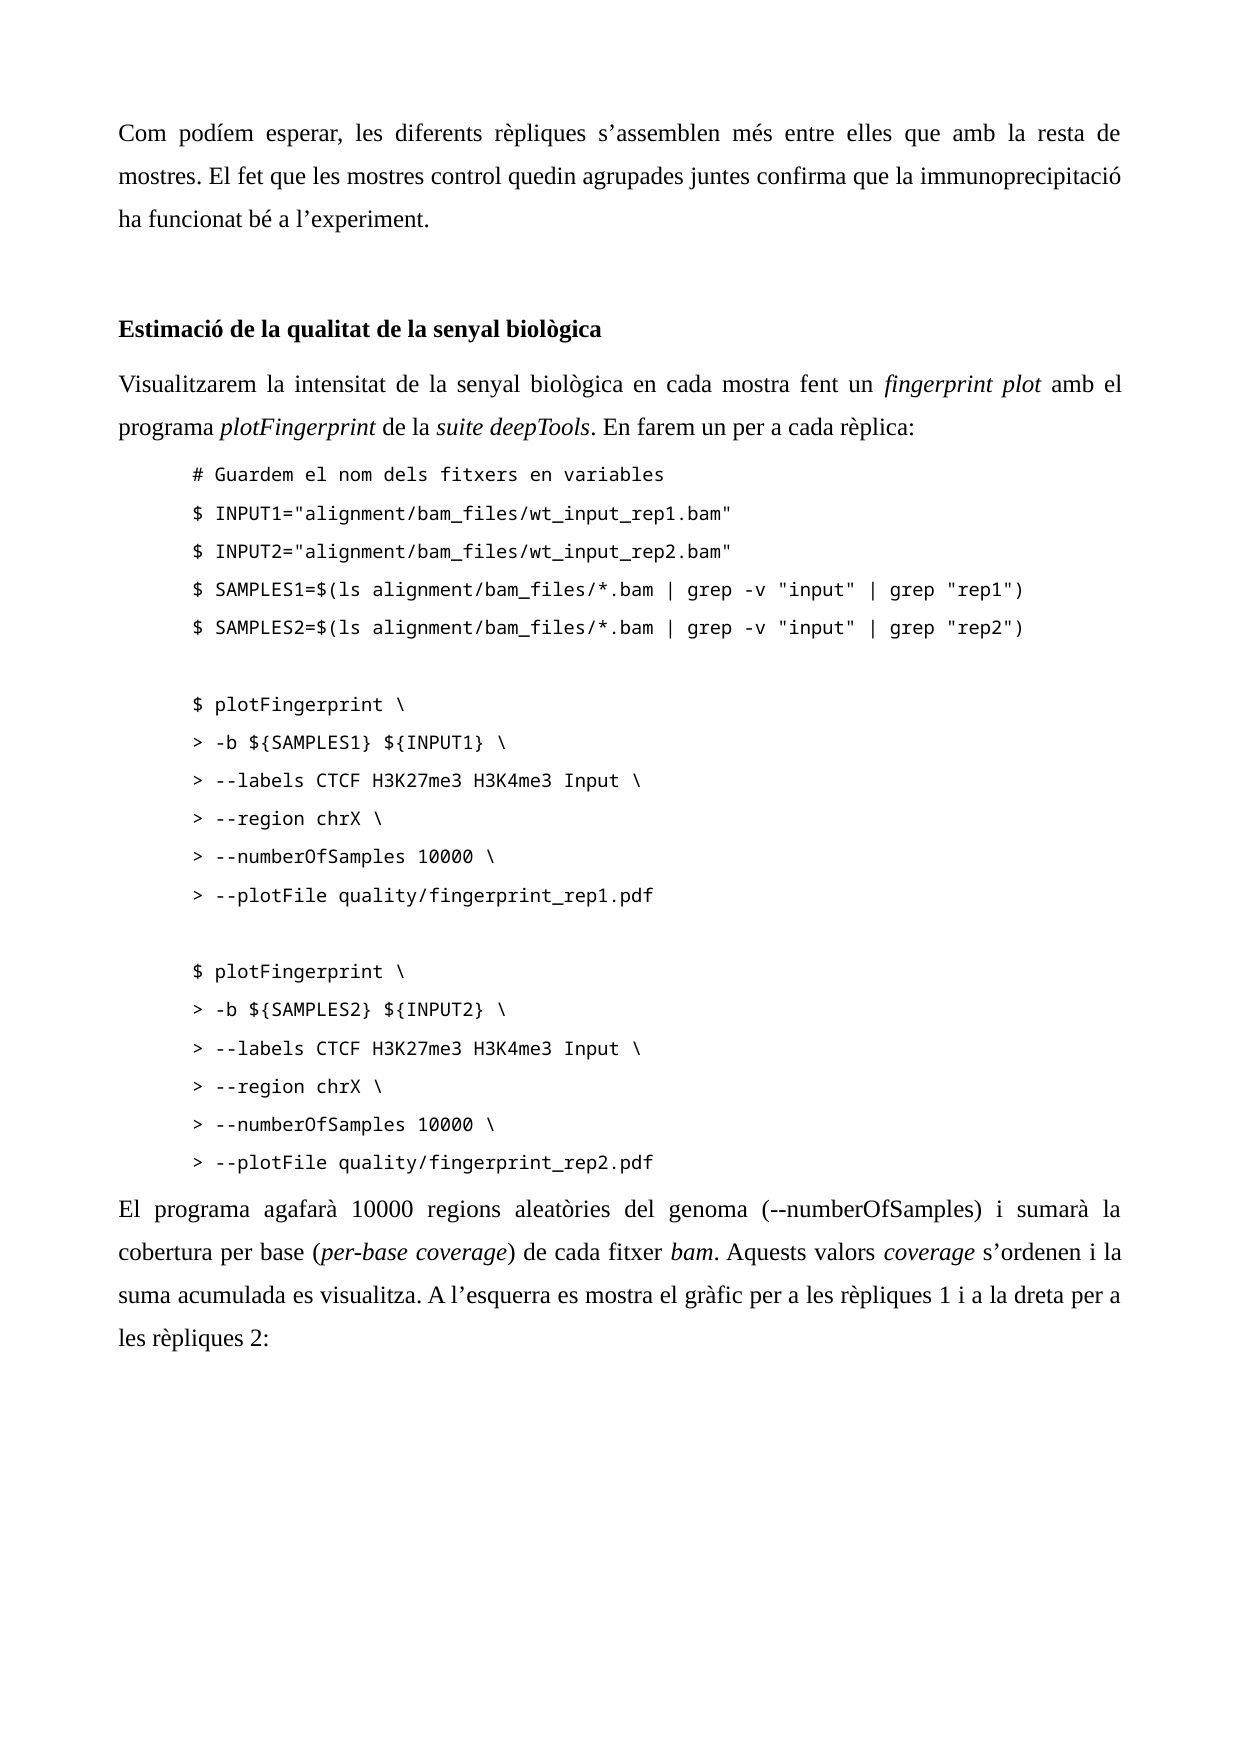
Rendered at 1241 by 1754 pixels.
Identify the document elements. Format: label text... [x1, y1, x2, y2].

text Visualitzarem la intensitat de la senyal biològica en cada mostra fent un fingerprint plot amb el programa plotFingerprint de la suite deepTools. En farem un per a cada rèplica: [118, 369, 1122, 441]
text > --region chrX \ [118, 1073, 1122, 1099]
text El programa agafarà 10000 regions aleatòries del genoma (--numberOfSamples) i sumarà la cobertura per base (per-base coverage) de cada fitxer bam. Aquests valors coverage s’ordenen i la suma acumulada es visualitza. A l’esquerra es mostra el gràfic per a les rèpliques 1 i a la dreta per a les rèpliques 2: [118, 1194, 1122, 1352]
text Com podíem esperar, les diferents rèpliques s’assemblen més entre elles que amb la resta de mostres. El fet que les mostres control quedin agrupades juntes confirma que la immunoprecipitació ha funcionat bé a l’experiment. [118, 118, 1122, 233]
text > --numberOfSamples 10000 \ [118, 1111, 1122, 1137]
text > -b ${SAMPLES2} ${INPUT2} \ [118, 997, 1122, 1022]
text $ INPUT2="alignment/bam_files/wt_input_rep2.bam" [118, 538, 1122, 563]
text > --plotFile quality/fingerprint_rep1.pdf [118, 882, 1122, 908]
text $ SAMPLES2=$(ls alignment/bam_files/*.bam | grep -v "input" | grep "rep2") [118, 614, 1122, 640]
text > --region chrX \ [118, 806, 1122, 831]
text > --labels CTCF H3K27me3 H3K4me3 Input \ [118, 1035, 1122, 1061]
text Estimació de la qualitat de la senyal biològica [118, 314, 1122, 343]
text $ INPUT1="alignment/bam_files/wt_input_rep1.bam" [118, 500, 1122, 525]
text > --plotFile quality/fingerprint_rep2.pdf [118, 1150, 1122, 1175]
text > --numberOfSamples 10000 \ [118, 844, 1122, 869]
text # Guardem el nom dels fitxers en variables [118, 462, 1122, 487]
text $ plotFingerprint \ [118, 691, 1122, 716]
text > --labels CTCF H3K27me3 H3K4me3 Input \ [118, 767, 1122, 793]
text > -b ${SAMPLES1} ${INPUT1} \ [118, 729, 1122, 755]
text $ SAMPLES1=$(ls alignment/bam_files/*.bam | grep -v "input" | grep "rep1") [118, 576, 1122, 602]
text $ plotFingerprint \ [118, 958, 1122, 984]
